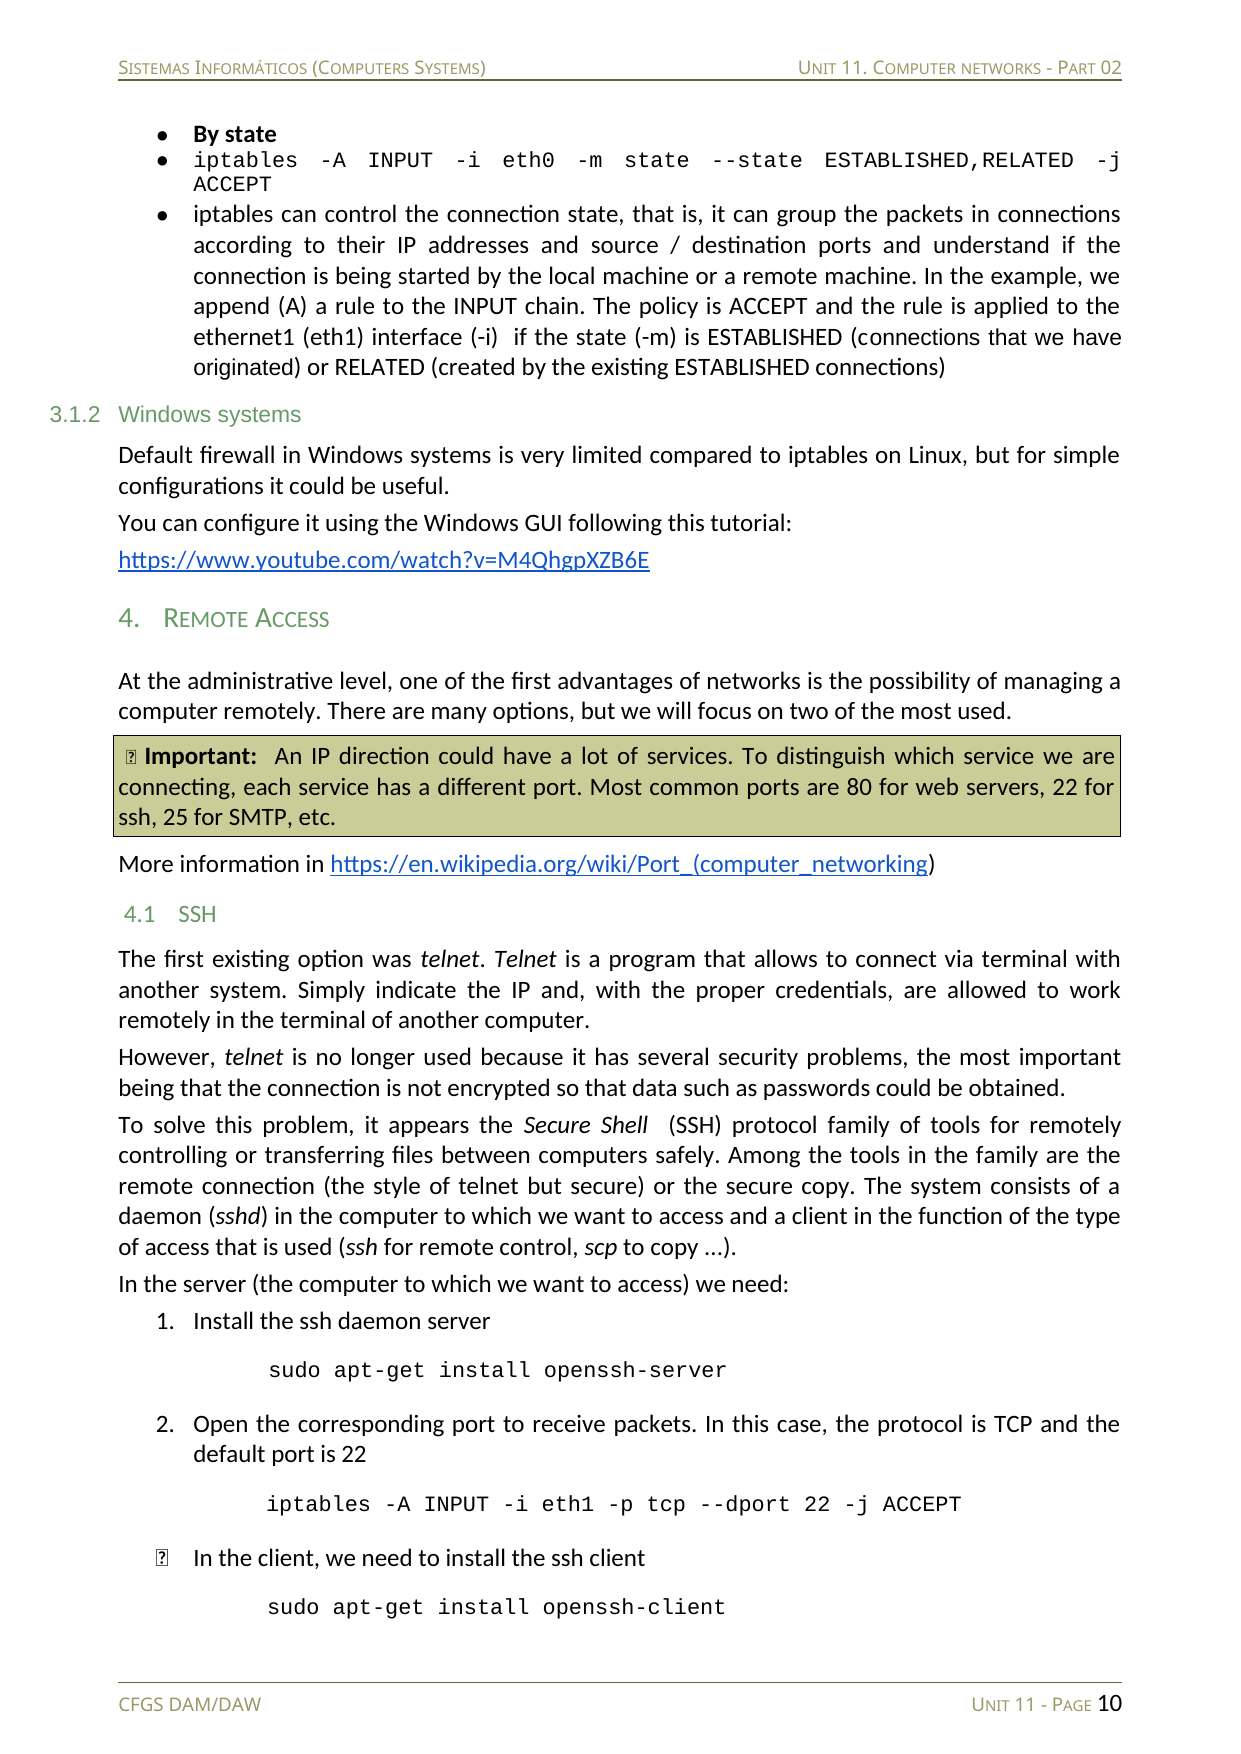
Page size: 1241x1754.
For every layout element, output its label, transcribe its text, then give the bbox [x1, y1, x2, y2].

text https://www.youtube.com/watch?v=M4QhgpXZB6E [118, 544, 1122, 574]
text You can configure it using the Windows GUI following this tutorial: [118, 507, 1122, 537]
list In the client, we need to install the ssh client [156, 1542, 1122, 1572]
text 📖 Important: An IP direction could have a lot of services. To distinguish which service we are connecting, each service has a different port. Most common ports are 80 for web servers, 22 for ssh, 25 for SMTP, etc. [114, 736, 1120, 836]
text iptables -A INPUT -i eth1 -p tcp --dport 22 -j ACCEPT [266, 1493, 1122, 1517]
text More information in https://en.wikipedia.org/wiki/Port_(computer_networking) [118, 849, 1122, 879]
text The first existing option was telnet. Telnet is a program that allows to connect via terminal with another system. Simply indicate the IP and, with the proper credentials, are allowed to work remotely in the terminal of another computer. [118, 943, 1122, 1035]
list Open the corresponding port to receive packets. In this case, the protocol is TCP and the default port is 22 [156, 1408, 1122, 1469]
list Install the ssh daemon server [156, 1305, 1122, 1335]
text sudo apt-get install openssh-server [118, 1359, 1122, 1384]
text In the server (the computer to which we want to access) we need: [118, 1268, 1122, 1298]
list iptables can control the connection state, that is, it can group the packets in connections according to their IP addresses and source / destination ports and understand if the connection is being started by the local machine or a remote machine. In the example, we append (A) a rule to the INPUT chain. The policy is ACCEPT and the rule is applied to the ethernet1 (eth1) interface (-i) if the state (-m) is ESTABLISHED (connections that we have originated) or RELATED (created by the existing ESTABLISHED connections) [156, 198, 1122, 382]
subtitle Remote Access [118, 599, 1122, 635]
text Default firewall in Windows systems is very limited compared to iptables on Linux, but for simple configurations it could be useful. [118, 439, 1122, 501]
list By state [156, 118, 1122, 149]
list iptables -A INPUT -i eth0 -m state --state ESTABLISHED,RELATED -j ACCEPT [156, 149, 1122, 198]
text At the administrative level, one of the first advantages of networks is the possibility of managing a computer remotely. There are many options, but we will focus on two of the most used. [118, 665, 1122, 726]
text sudo apt-get install openssh-client [267, 1596, 1122, 1621]
subtitle SSH [118, 898, 1122, 928]
text To solve this problem, it appears the Secure Shell (SSH) protocol family of tools for remotely controlling or transferring files between computers safely. Among the tools in the family are the remote connection (the style of telnet but secure) or the secure copy. The system consists of a daemon (sshd) in the computer to which we want to access and a client in the function of the type of access that is used (ssh for remote control, scp to copy ...). [118, 1109, 1122, 1261]
text However, telnet is no longer used because it has several security problems, the most important being that the connection is not encrypted so that data such as passwords could be obtained. [118, 1041, 1122, 1102]
subtitle Windows systems [43, 401, 1122, 427]
